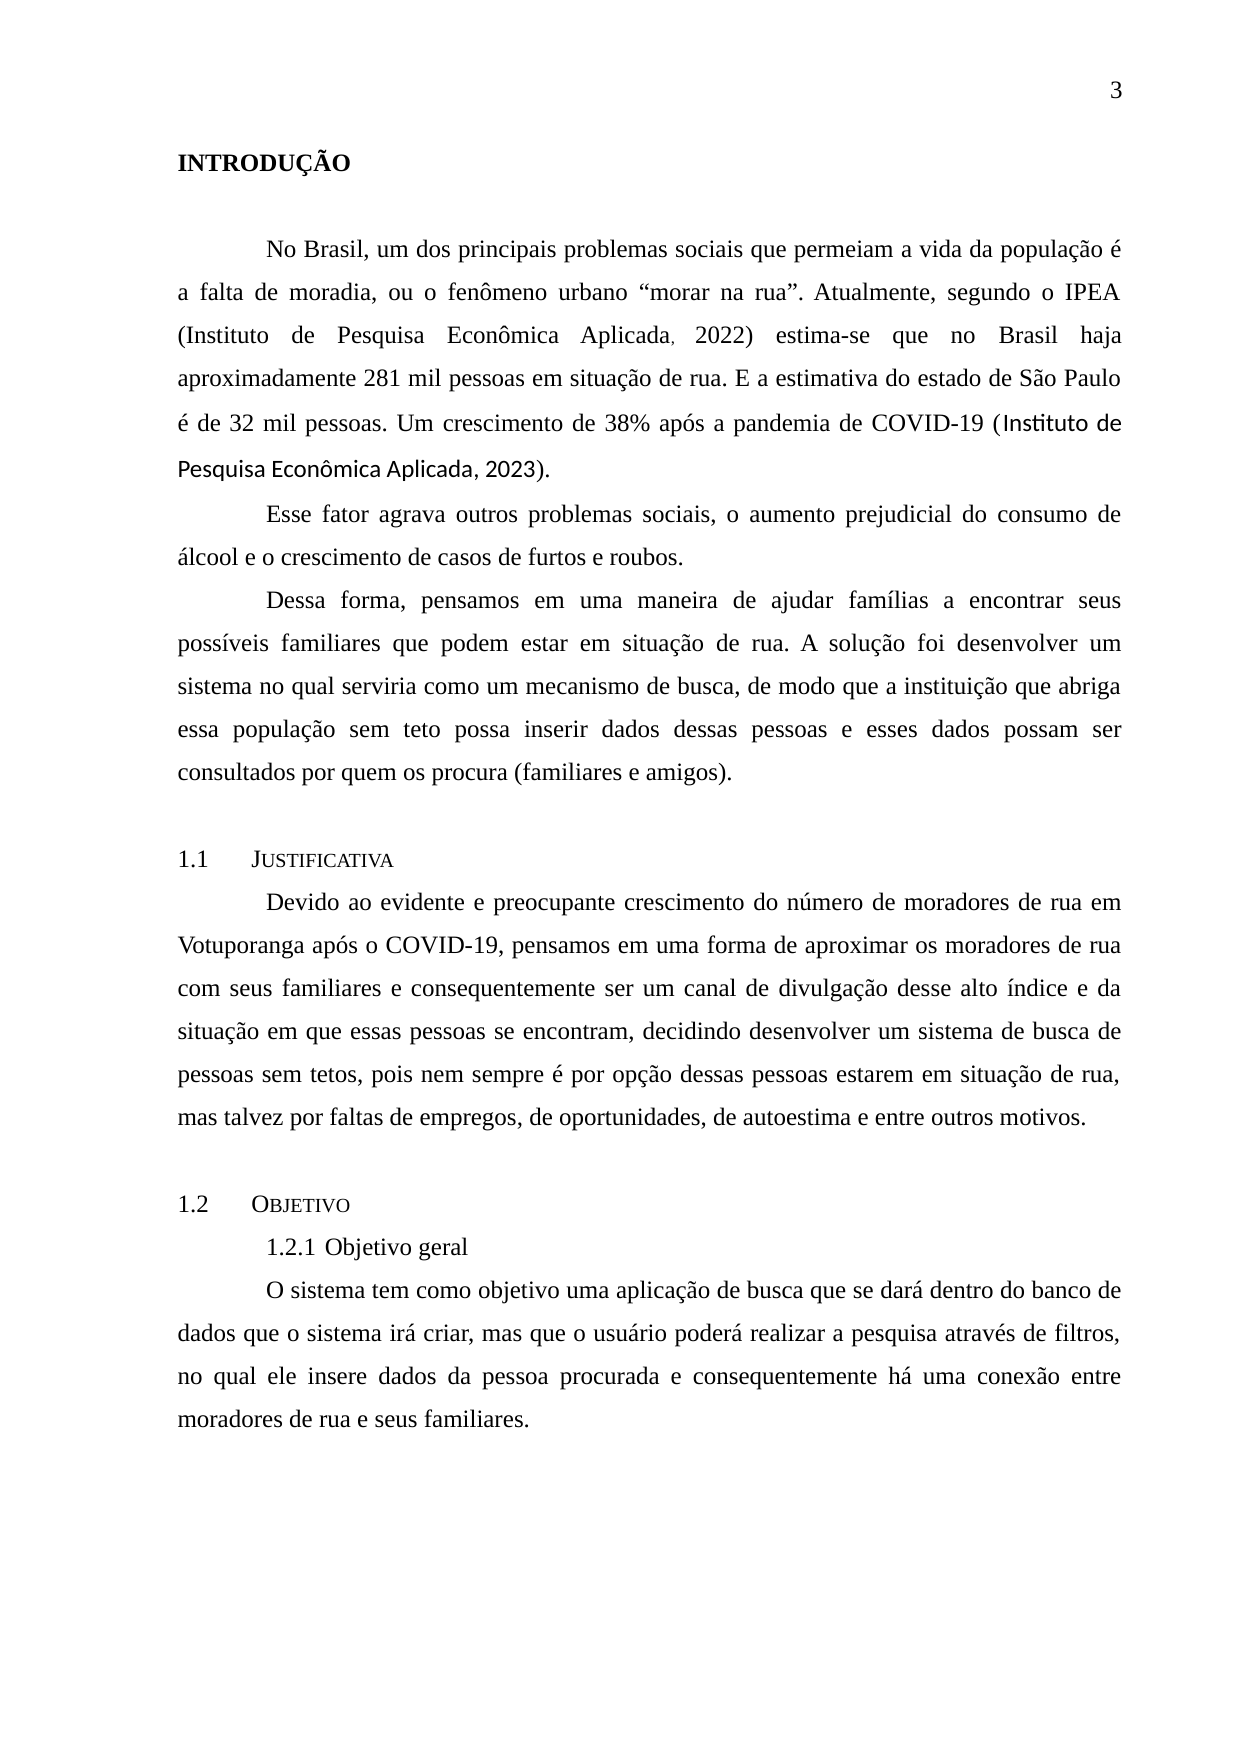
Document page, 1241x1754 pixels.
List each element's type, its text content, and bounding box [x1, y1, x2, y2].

text Dessa forma, pensamos em uma maneira de ajudar famílias a encontrar seus possíveis familiares que podem estar em situação de rua. A solução foi desenvolver um sistema no qual serviria como um mecanismo de busca, de modo que a instituição que abriga essa população sem teto possa inserir dados dessas pessoas e esses dados possam ser consultados por quem os procura (familiares e amigos). [177, 585, 1122, 786]
subtitle Objetivo geral [266, 1232, 1122, 1261]
subtitle INTRODUÇÃO [177, 148, 1122, 176]
text O sistema tem como objetivo uma aplicação de busca que se dará dentro do banco de dados que o sistema irá criar, mas que o usuário poderá realizar a pesquisa através de filtros, no qual ele insere dados da pessoa procurada e consequentemente há uma conexão entre moradores de rua e seus familiares. [177, 1275, 1122, 1433]
text No Brasil, um dos principais problemas sociais que permeiam a vida da população é a falta de moradia, ou o fenômeno urbano “morar na rua”. Atualmente, segundo o IPEA (Instituto de Pesquisa Econômica Aplicada, 2022) estima-se que no Brasil haja aproximadamente 281 mil pessoas em situação de rua. E a estimativa do estado de São Paulo é de 32 mil pessoas. Um crescimento de 38% após a pandemia de COVID-19 (Instituto de Pesquisa Econômica Aplicada, 2023). [177, 234, 1122, 483]
subtitle Justificativa [177, 844, 1122, 872]
text Esse fator agrava outros problemas sociais, o aumento prejudicial do consumo de álcool e o crescimento de casos de furtos e roubos. [177, 499, 1122, 571]
subtitle Objetivo [177, 1189, 1122, 1217]
text Devido ao evidente e preocupante crescimento do número de moradores de rua em Votuporanga após o COVID-19, pensamos em uma forma de aproximar os moradores de rua com seus familiares e consequentemente ser um canal de divulgação desse alto índice e da situação em que essas pessoas se encontram, decidindo desenvolver um sistema de busca de pessoas sem tetos, pois nem sempre é por opção dessas pessoas estarem em situação de rua, mas talvez por faltas de empregos, de oportunidades, de autoestima e entre outros motivos. [177, 887, 1122, 1131]
